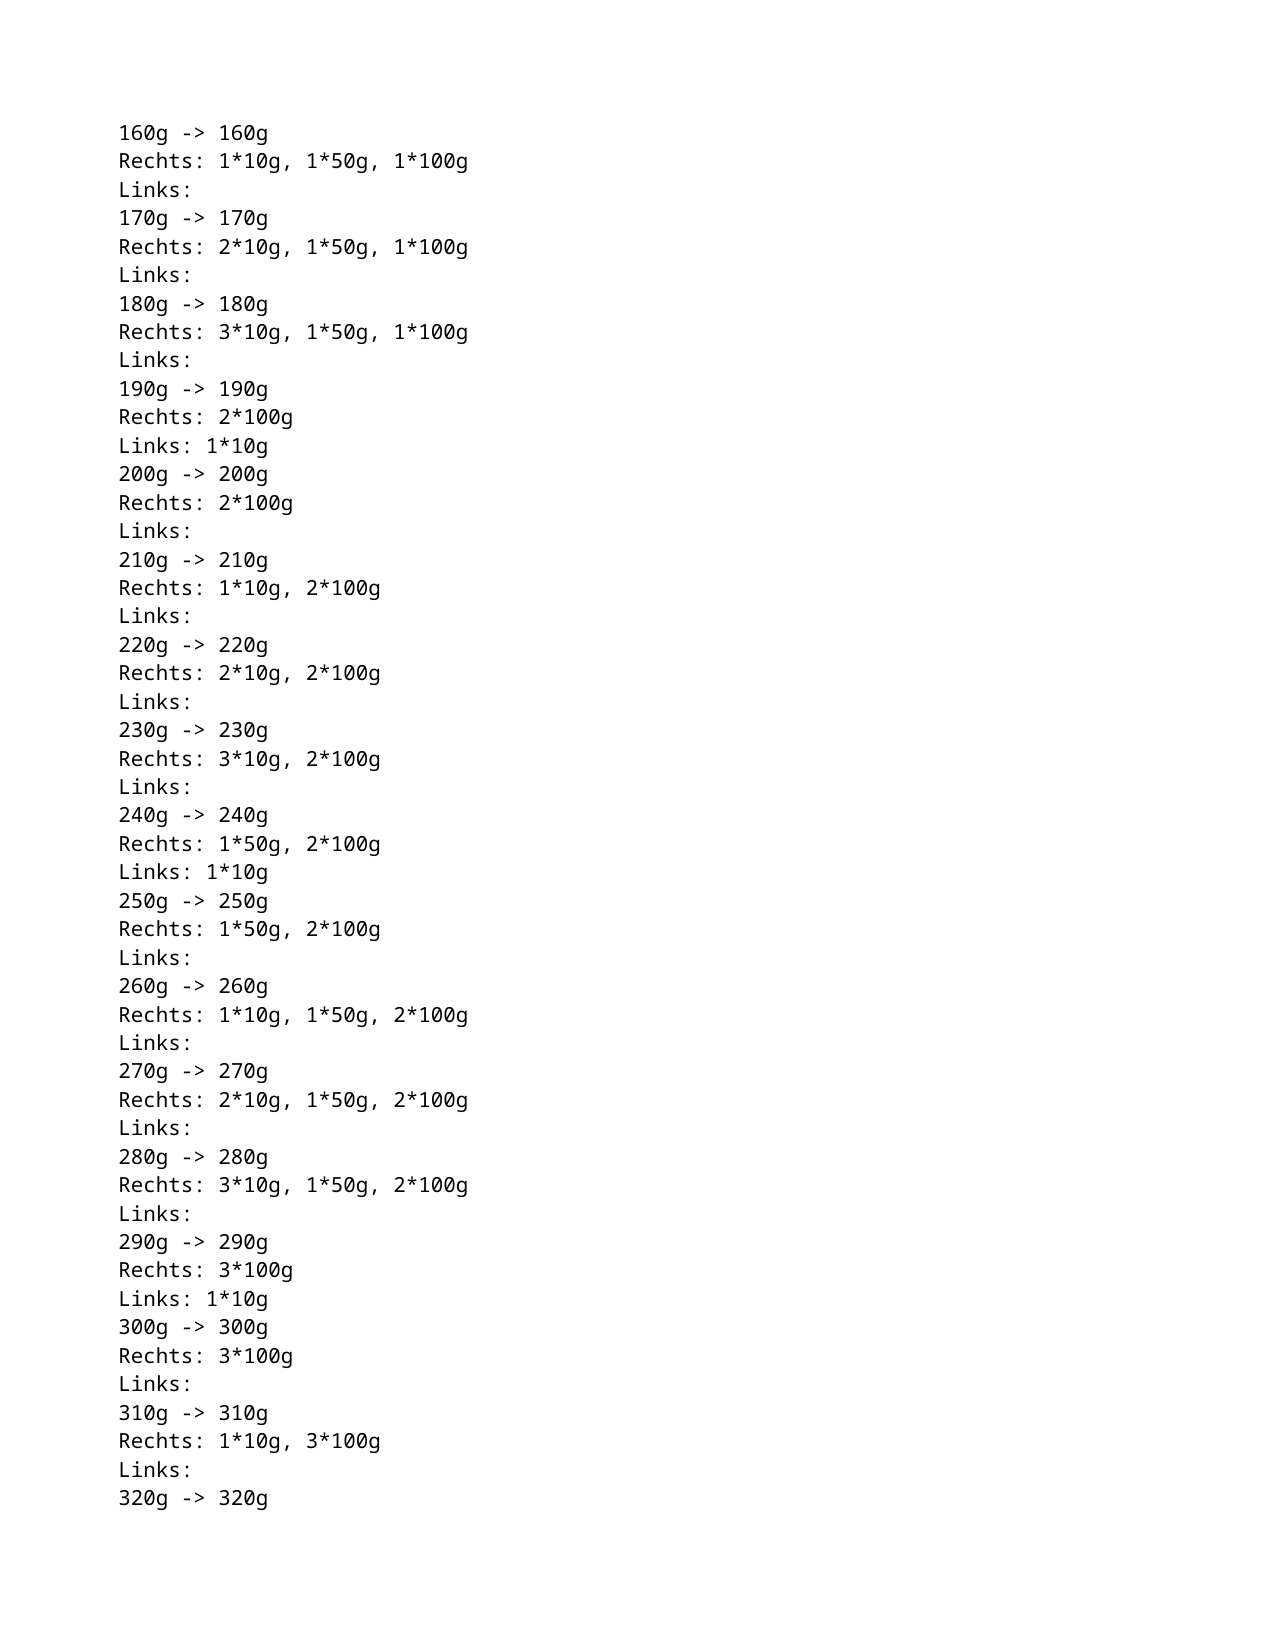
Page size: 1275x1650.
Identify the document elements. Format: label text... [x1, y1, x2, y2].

text Links: [118, 1369, 1157, 1398]
text 170g -> 170g [118, 203, 1157, 232]
text 220g -> 220g [118, 630, 1157, 658]
text 240g -> 240g [118, 801, 1157, 829]
text Links: [118, 1113, 1157, 1142]
text Rechts: 1*50g, 2*100g [118, 829, 1157, 857]
text 290g -> 290g [118, 1227, 1157, 1256]
text Rechts: 3*10g, 2*100g [118, 744, 1157, 772]
text Links: [118, 346, 1157, 374]
text Links: [118, 175, 1157, 203]
text Links: [118, 516, 1157, 545]
text Links: 1*10g [118, 857, 1157, 886]
text Links: [118, 943, 1157, 971]
text 310g -> 310g [118, 1398, 1157, 1426]
text 160g -> 160g [118, 118, 1157, 147]
text Links: [118, 772, 1157, 801]
text Links: 1*10g [118, 1284, 1157, 1312]
text 210g -> 210g [118, 545, 1157, 573]
text Links: 1*10g [118, 431, 1157, 459]
text 230g -> 230g [118, 715, 1157, 744]
text 190g -> 190g [118, 374, 1157, 402]
text 300g -> 300g [118, 1312, 1157, 1341]
text Rechts: 2*100g [118, 402, 1157, 431]
text Links: [118, 602, 1157, 630]
text Links: [118, 687, 1157, 715]
text Rechts: 1*10g, 2*100g [118, 573, 1157, 602]
text 320g -> 320g [118, 1483, 1157, 1512]
text 280g -> 280g [118, 1142, 1157, 1170]
text Links: [118, 1199, 1157, 1227]
text Links: [118, 1028, 1157, 1057]
text 250g -> 250g [118, 886, 1157, 914]
text Rechts: 1*10g, 3*100g [118, 1426, 1157, 1455]
text Rechts: 3*10g, 1*50g, 2*100g [118, 1170, 1157, 1199]
text Rechts: 2*10g, 1*50g, 2*100g [118, 1085, 1157, 1113]
text Rechts: 2*10g, 1*50g, 1*100g [118, 232, 1157, 260]
text 260g -> 260g [118, 971, 1157, 1000]
text Rechts: 2*10g, 2*100g [118, 658, 1157, 687]
text Rechts: 2*100g [118, 488, 1157, 516]
text 270g -> 270g [118, 1057, 1157, 1085]
text 200g -> 200g [118, 459, 1157, 488]
text Rechts: 1*50g, 2*100g [118, 914, 1157, 943]
text Links: [118, 260, 1157, 289]
text Rechts: 1*10g, 1*50g, 2*100g [118, 1000, 1157, 1028]
text 180g -> 180g [118, 289, 1157, 317]
text Rechts: 3*100g [118, 1256, 1157, 1284]
text Rechts: 3*100g [118, 1341, 1157, 1369]
text Rechts: 1*10g, 1*50g, 1*100g [118, 147, 1157, 175]
text Rechts: 3*10g, 1*50g, 1*100g [118, 317, 1157, 346]
text Links: [118, 1455, 1157, 1483]
